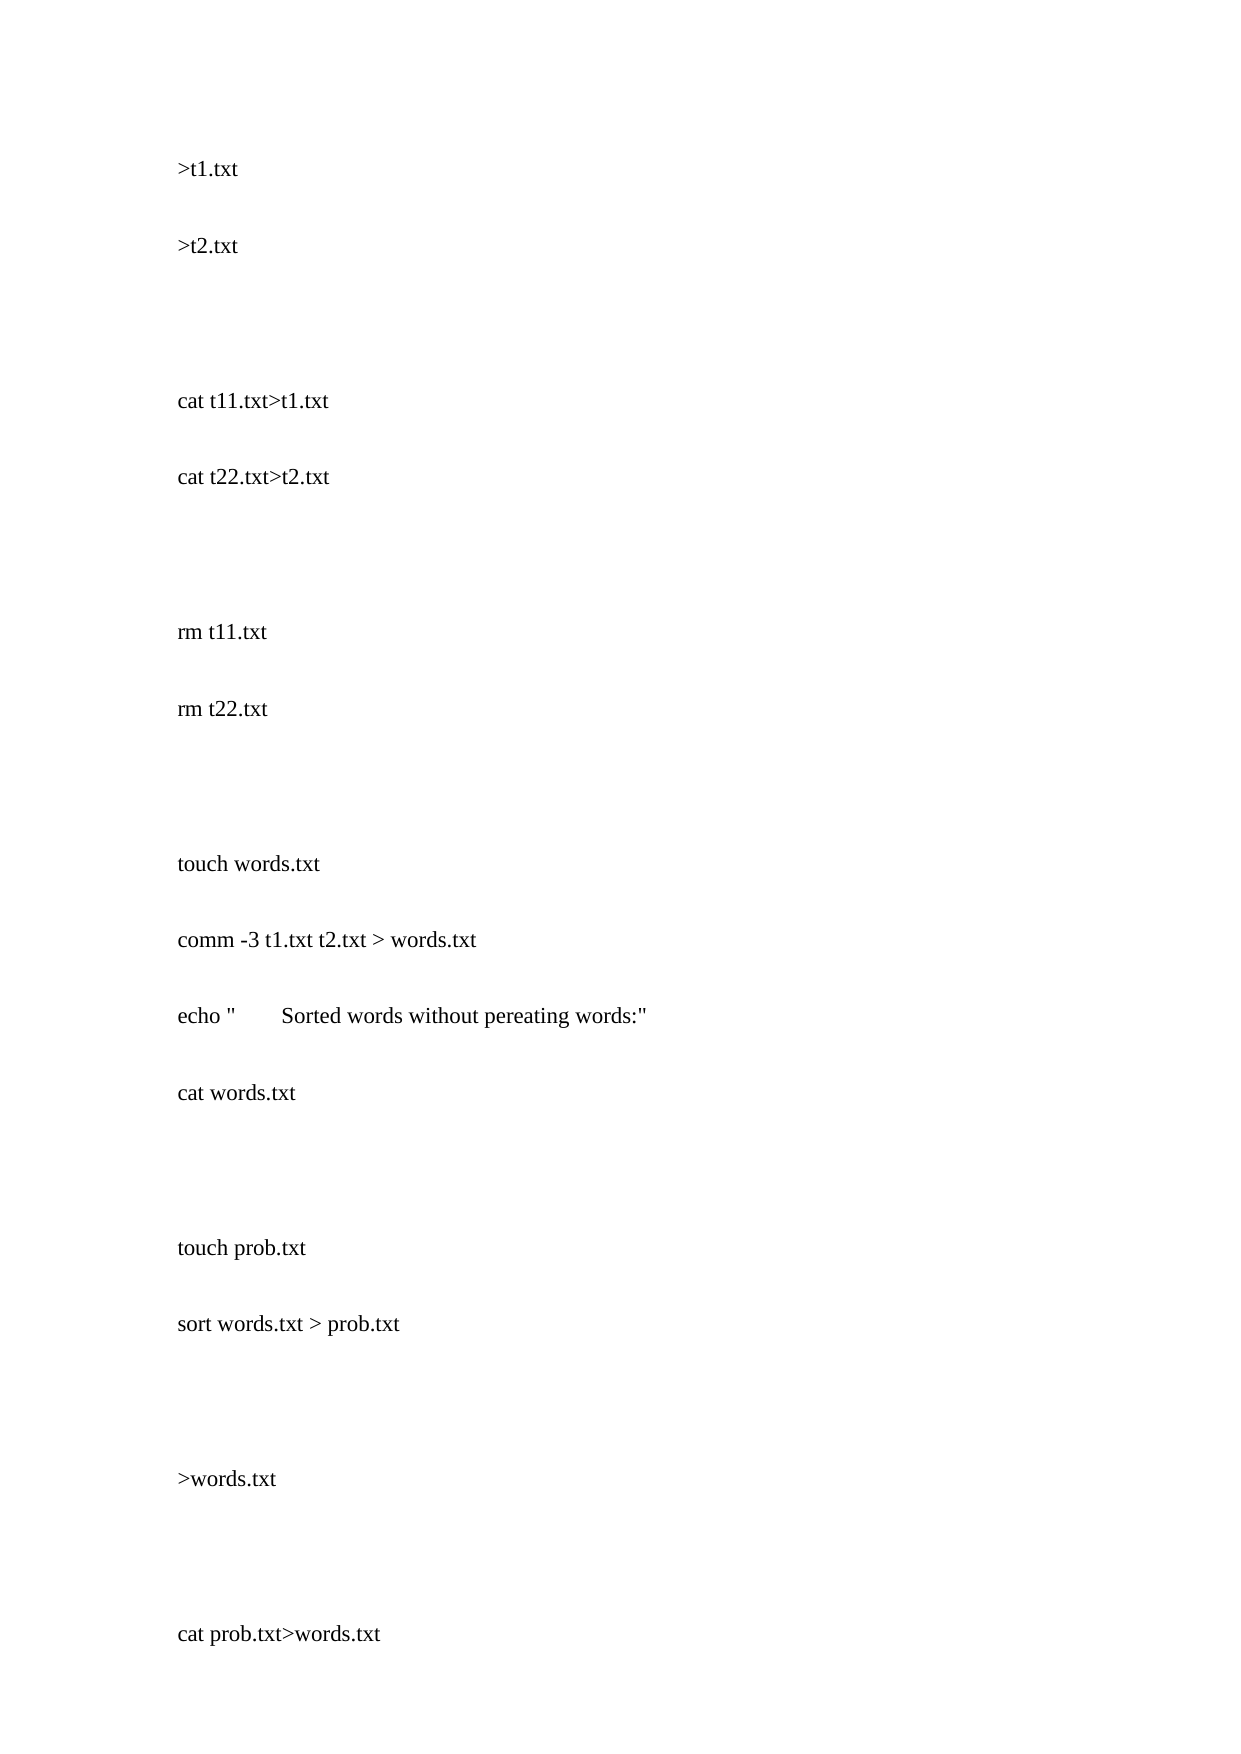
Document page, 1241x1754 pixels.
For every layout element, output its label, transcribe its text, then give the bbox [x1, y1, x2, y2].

text >t1.txt [177, 155, 1181, 182]
text cat t11.txt>t1.txt [177, 387, 1181, 413]
text >words.txt [177, 1465, 1181, 1492]
text cat prob.txt>words.txt [177, 1620, 1181, 1647]
text rm t11.txt [177, 618, 1181, 644]
text cat words.txt [177, 1079, 1181, 1105]
text comm -3 t1.txt t2.txt > words.txt [177, 926, 1181, 952]
text cat t22.txt>t2.txt [177, 463, 1181, 489]
text echo " Sorted words without pereating words:" [177, 1002, 1181, 1029]
text sort words.txt > prob.txt [177, 1310, 1181, 1337]
text touch words.txt [177, 850, 1181, 876]
text >t2.txt [177, 232, 1181, 258]
text touch prob.txt [177, 1234, 1181, 1260]
text rm t22.txt [177, 694, 1181, 721]
